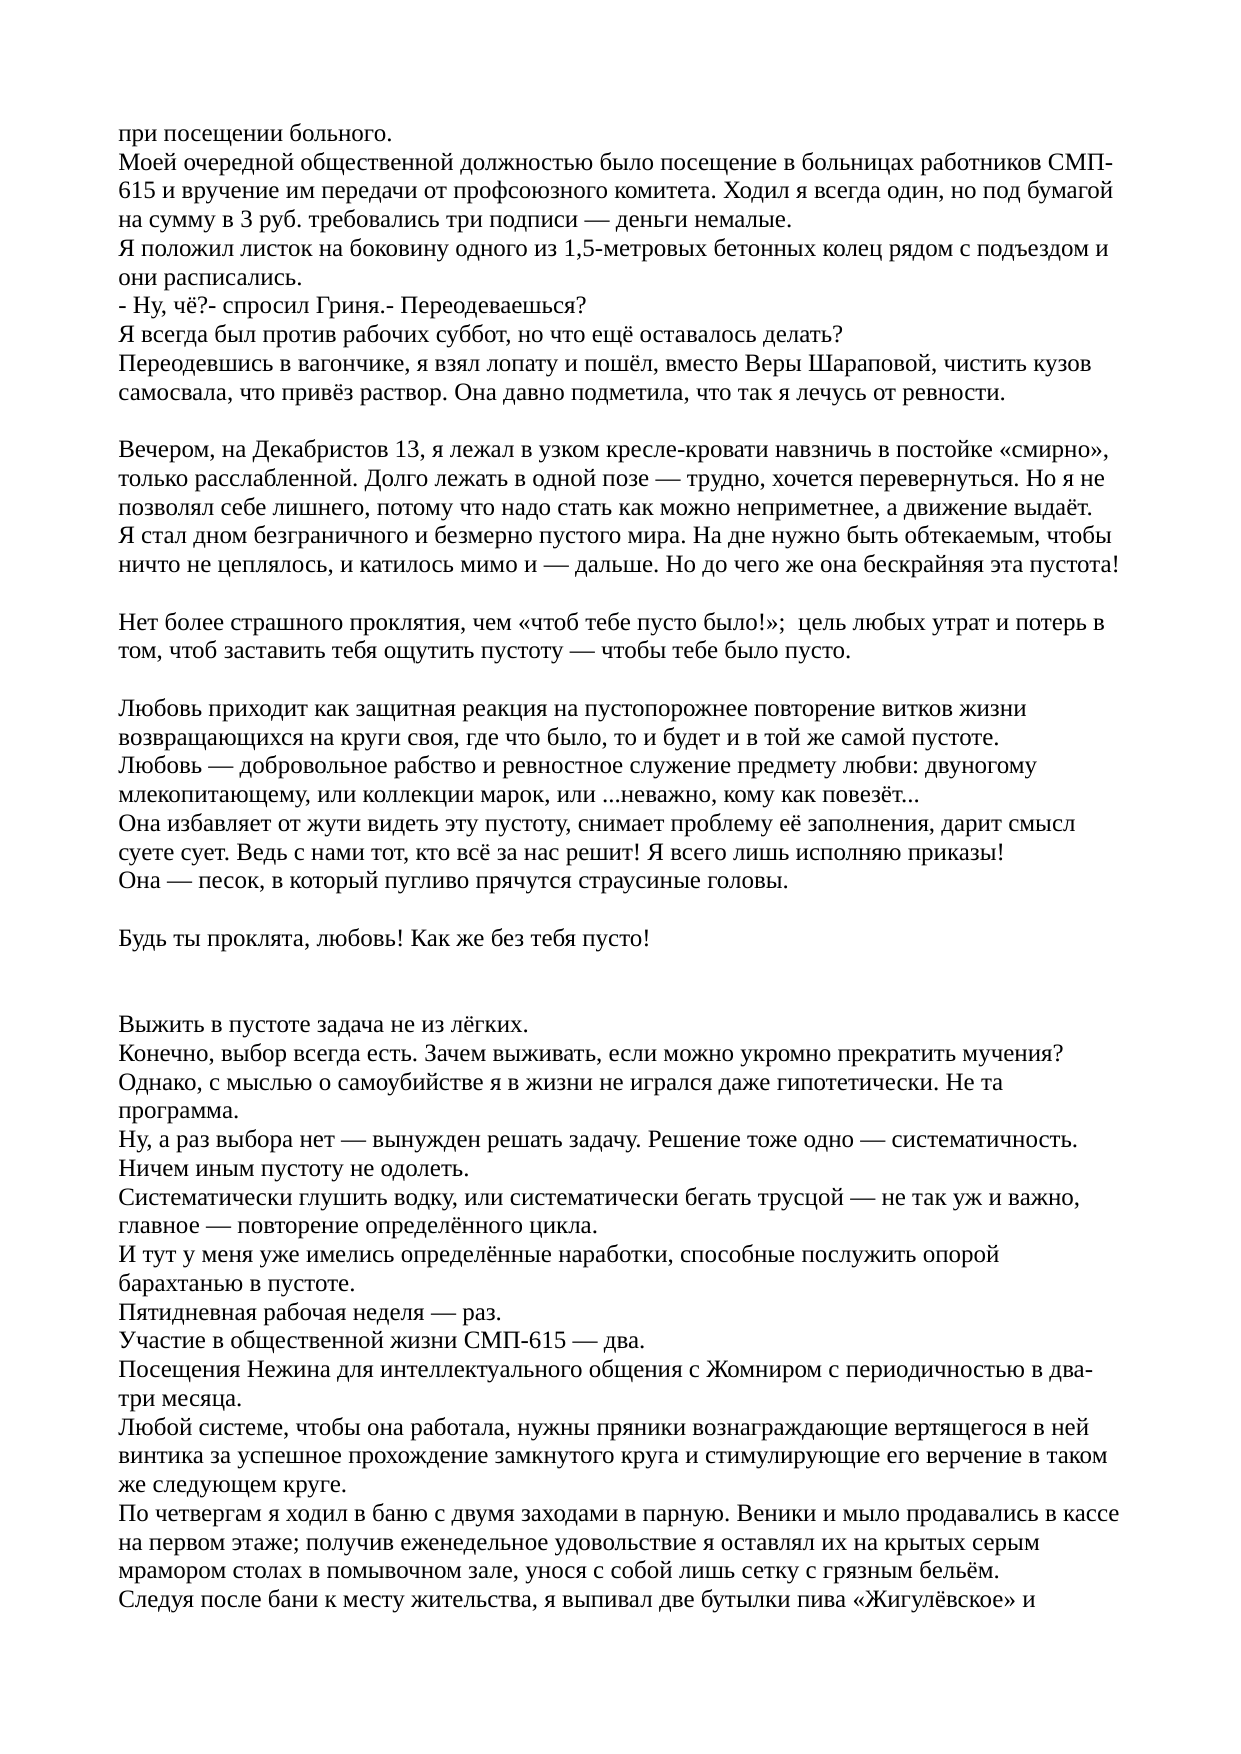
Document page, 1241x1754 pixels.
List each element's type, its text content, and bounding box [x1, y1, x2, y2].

text при посещении больного. [118, 118, 1122, 147]
text Переодевшись в вагончике, я взял лопату и пошёл, вместо Веры Шараповой, чистить кузов самосвала, что привёз раствор. Она давно подметила, что так я лечусь от ревности. [118, 348, 1122, 406]
text Выжить в пустоте задача не из лёгких. [118, 1009, 1122, 1038]
text Нет более страшного проклятия, чем «чтоб тебе пусто было!»; цель любых утрат и потерь в том, чтоб заставить тебя ощутить пустоту — чтобы тебе было пусто. [118, 607, 1122, 664]
text Она — песок, в который пугливо прячутся страусиные головы. [118, 866, 1122, 894]
text Конечно, выбор всегда есть. Зачем выживать, если можно укромно прекратить мучения? [118, 1038, 1122, 1067]
text Она избавляет от жути видеть эту пустоту, снимает проблему её заполнения, дарит смысл суете сует. Ведь с нами тот, кто всё за нас решит! Я всего лишь исполняю приказы! [118, 808, 1122, 866]
text Любовь — добровольное рабство и ревностное служение предмету любви: двуногому млекопитающему, или коллекции марок, или ...неважно, кому как повезёт... [118, 751, 1122, 808]
text Вечером, на Декабристов 13, я лежал в узком кресле-кровати навзничь в постойке «смирно», только расслабленной. Долго лежать в одной позе — трудно, хочется перевернуться. Но я не позволял себе лишнего, потому что надо стать как можно неприметнее, а движение выдаёт. [118, 434, 1122, 521]
text И тут у меня уже имелись определённые наработки, способные послужить опорой барахтанью в пустоте. [118, 1239, 1122, 1297]
text Любовь приходит как защитная реакция на пустопорожнее повторение витков жизни возвращающихся на круги своя, где что было, то и будет и в той же самой пустоте. [118, 693, 1122, 751]
text Ну, а раз выбора нет — вынужден решать задачу. Решение тоже одно — систематичность. Ничем иным пустоту не одолеть. [118, 1124, 1122, 1182]
text Участие в общественной жизни СМП-615 — два. [118, 1326, 1122, 1354]
text - Ну, чё?- спросил Гриня.- Переодеваешься? [118, 291, 1122, 319]
text Следуя после бани к месту жительства, я выпивал две бутылки пива «Жигулёвское» и [118, 1584, 1122, 1613]
text Будь ты проклята, любовь! Как же без тебя пусто! [118, 923, 1122, 952]
text Любой системе, чтобы она работала, нужны пряники вознаграждающие вертящегося в ней винтика за успешное прохождение замкнутого круга и стимулирующие его верчение в таком же следующем круге. [118, 1412, 1122, 1498]
text По четвергам я ходил в баню с двумя заходами в парную. Веники и мыло продавались в кассе на первом этаже; получив еженедельное удовольствие я оставлял их на крытых серым мрамором столах в помывочном зале, унося с собой лишь сетку с грязным бельём. [118, 1498, 1122, 1584]
text Я стал дном безграничного и безмерно пустого мира. На дне нужно быть обтекаемым, чтобы ничто не цеплялось, и катилось мимо и — дальше. Но до чего же она бескрайняя эта пустота! [118, 521, 1122, 578]
text Посещения Нежина для интеллектуального общения с Жомниром с периодичностью в два-три месяца. [118, 1354, 1122, 1412]
text Я всегда был против рабочих суббот, но что ещё оставалось делать? [118, 319, 1122, 348]
text Систематически глушить водку, или систематически бегать трусцой — не так уж и важно, главное — повторение определённого цикла. [118, 1182, 1122, 1239]
text Однако, с мыслью о самоубийстве я в жизни не игрался даже гипотетически. Не та программа. [118, 1067, 1122, 1124]
text Моей очередной общественной должностью было посещение в больницах работников СМП-615 и вручение им передачи от профсоюзного комитета. Ходил я всегда один, но под бумагой на сумму в 3 руб. требовались три подписи — деньги немалые. [118, 147, 1122, 233]
text Пятидневная рабочая неделя — раз. [118, 1297, 1122, 1326]
text Я положил листок на боковину одного из 1,5-метровых бетонных колец рядом с подъездом и они расписались. [118, 233, 1122, 291]
